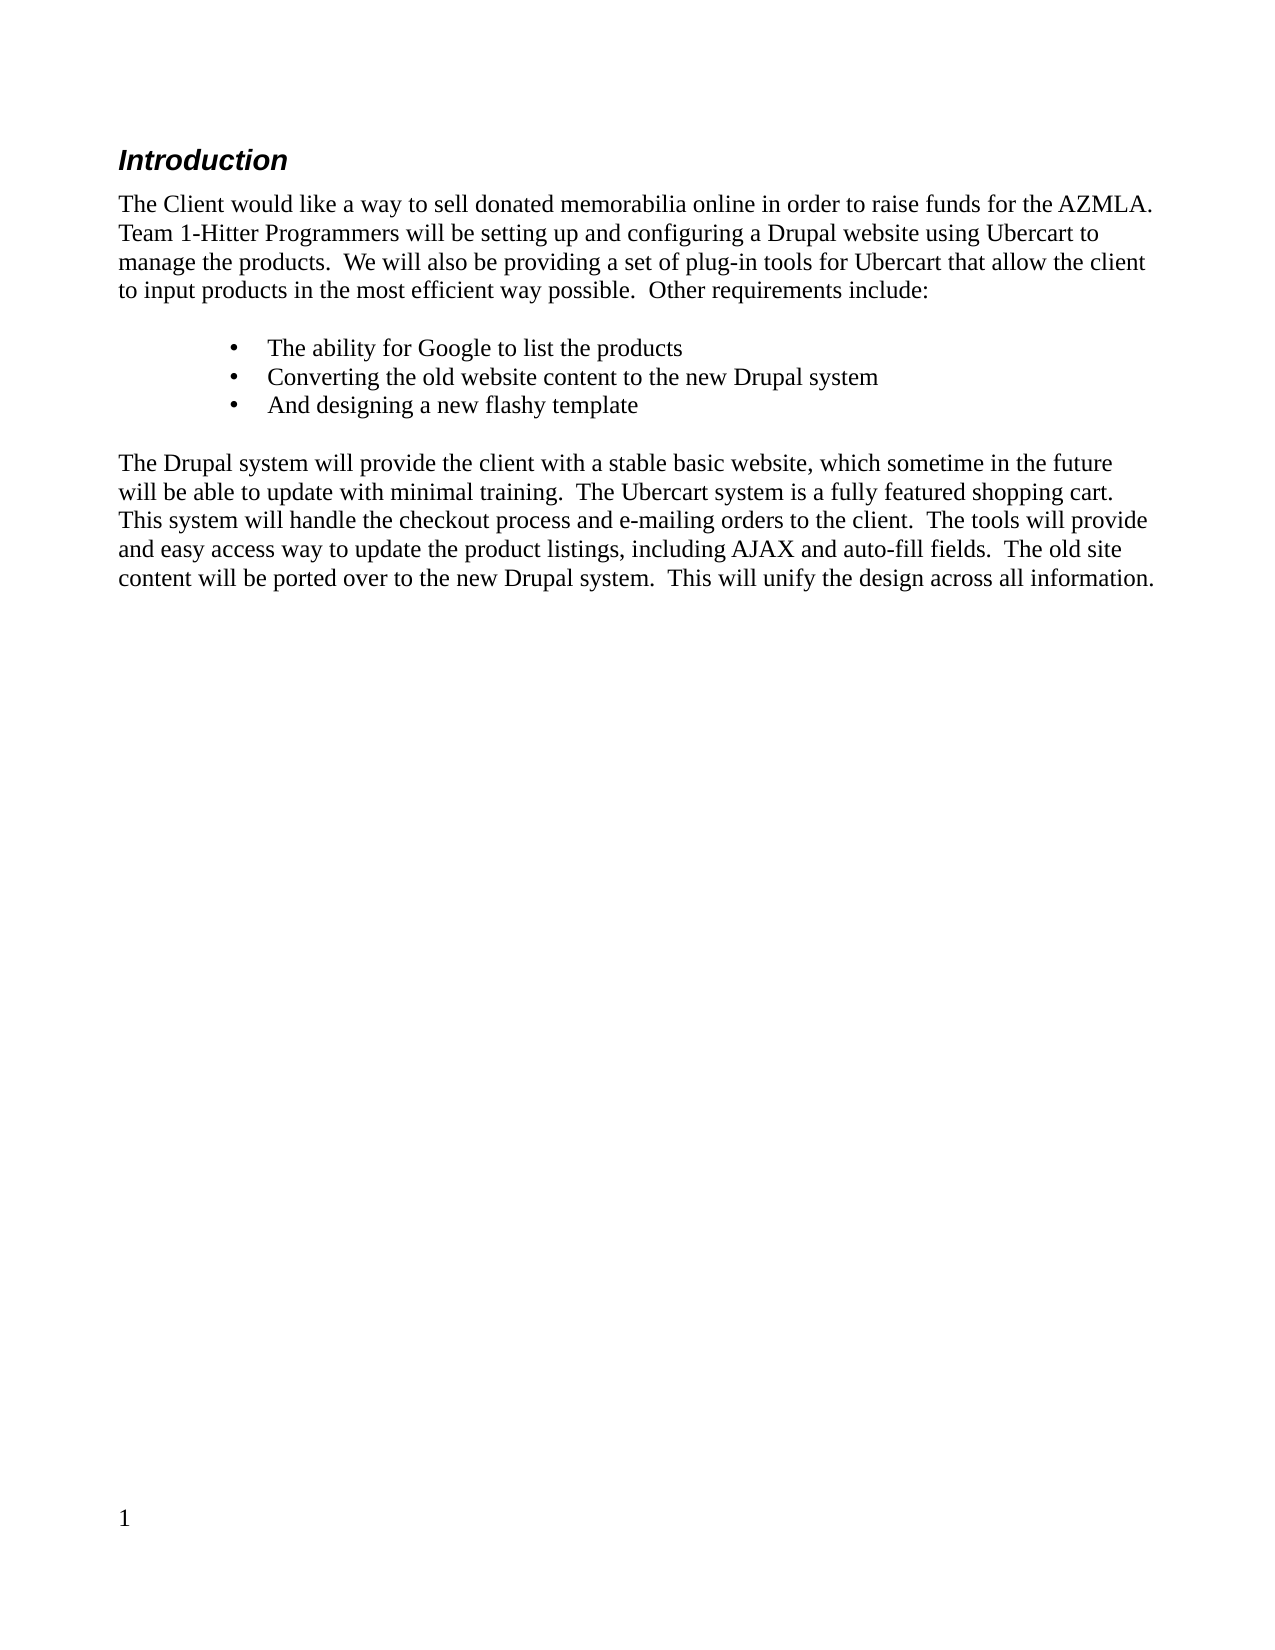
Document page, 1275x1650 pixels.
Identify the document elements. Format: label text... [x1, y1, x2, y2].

text The Drupal system will provide the client with a stable basic website, which sometime in the future will be able to update with minimal training. The Ubercart system is a fully featured shopping cart. This system will handle the checkout process and e-mailing orders to the client. The tools will provide and easy access way to update the product listings, including AJAX and auto-fill fields. The old site content will be ported over to the new Drupal system. This will unify the design across all information. [118, 448, 1157, 592]
text The Client would like a way to sell donated memorabilia online in order to raise funds for the AZMLA. Team 1-Hitter Programmers will be setting up and configuring a Drupal website using Ubercart to manage the products. We will also be providing a set of plug-in tools for Ubercart that allow the client to input products in the most efficient way possible. Other requirements include: [118, 189, 1157, 304]
list Converting the old website content to the new Drupal system [229, 362, 1157, 390]
subtitle Introduction [118, 143, 1157, 177]
list The ability for Google to list the products [229, 333, 1157, 362]
list And designing a new flashy template [229, 390, 1157, 419]
